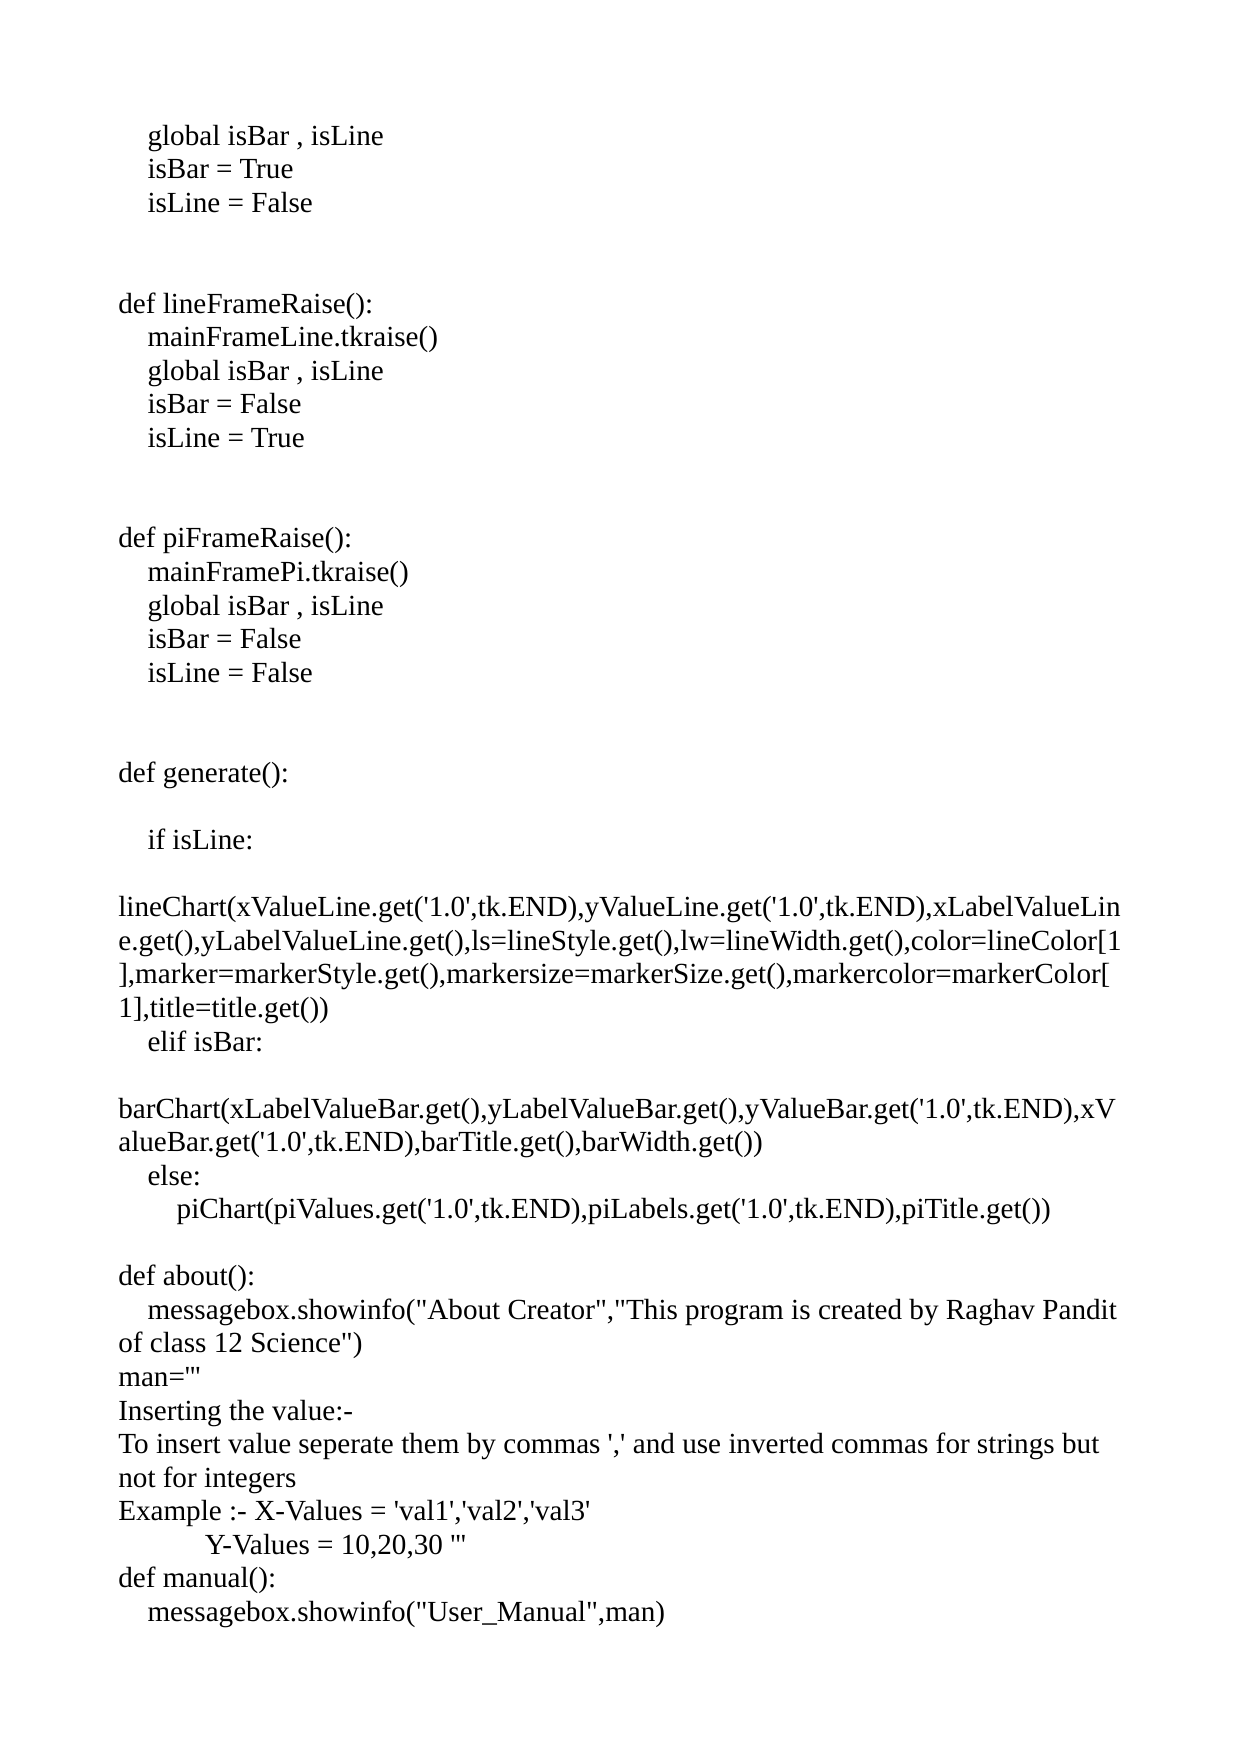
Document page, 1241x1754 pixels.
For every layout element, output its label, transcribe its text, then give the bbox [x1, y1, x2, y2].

text Inserting the value:- [118, 1393, 1122, 1426]
text isLine = False [118, 185, 1122, 219]
text man=''' [118, 1359, 1122, 1393]
text elif isBar: [118, 1024, 1122, 1057]
text piChart(piValues.get('1.0',tk.END),piLabels.get('1.0',tk.END),piTitle.get()) [118, 1191, 1122, 1225]
text global isBar , isLine [118, 118, 1122, 152]
text isBar = True [118, 152, 1122, 185]
text Y-Values = 10,20,30 ''' [118, 1527, 1122, 1560]
text def about(): [118, 1258, 1122, 1292]
text Example :- X-Values = 'val1','val2','val3' [118, 1493, 1122, 1527]
text isBar = False [118, 621, 1122, 655]
text if isLine: [118, 822, 1122, 856]
text isLine = True [118, 420, 1122, 453]
text lineChart(xValueLine.get('1.0',tk.END),yValueLine.get('1.0',tk.END),xLabelValueLine.get(),yLabelValueLine.get(),ls=lineStyle.get(),lw=lineWidth.get(),color=lineColor[1],marker=markerStyle.get(),markersize=markerSize.get(),markercolor=markerColor[1],title=title.get()) [118, 856, 1122, 1024]
text def manual(): [118, 1560, 1122, 1594]
text messagebox.showinfo("About Creator","This program is created by Raghav Pandit of class 12 Science") [118, 1292, 1122, 1359]
text def lineFrameRaise(): [118, 286, 1122, 319]
text mainFrameLine.tkraise() [118, 319, 1122, 353]
text To insert value seperate them by commas ',' and use inverted commas for strings but not for integers [118, 1426, 1122, 1493]
text global isBar , isLine [118, 588, 1122, 621]
text barChart(xLabelValueBar.get(),yLabelValueBar.get(),yValueBar.get('1.0',tk.END),xValueBar.get('1.0',tk.END),barTitle.get(),barWidth.get()) [118, 1057, 1122, 1158]
text mainFramePi.tkraise() [118, 554, 1122, 588]
text isLine = False [118, 655, 1122, 688]
text else: [118, 1158, 1122, 1191]
text messagebox.showinfo("User_Manual",man) [118, 1594, 1122, 1627]
text def generate(): [118, 755, 1122, 789]
text isBar = False [118, 386, 1122, 420]
text def piFrameRaise(): [118, 521, 1122, 554]
text global isBar , isLine [118, 353, 1122, 386]
